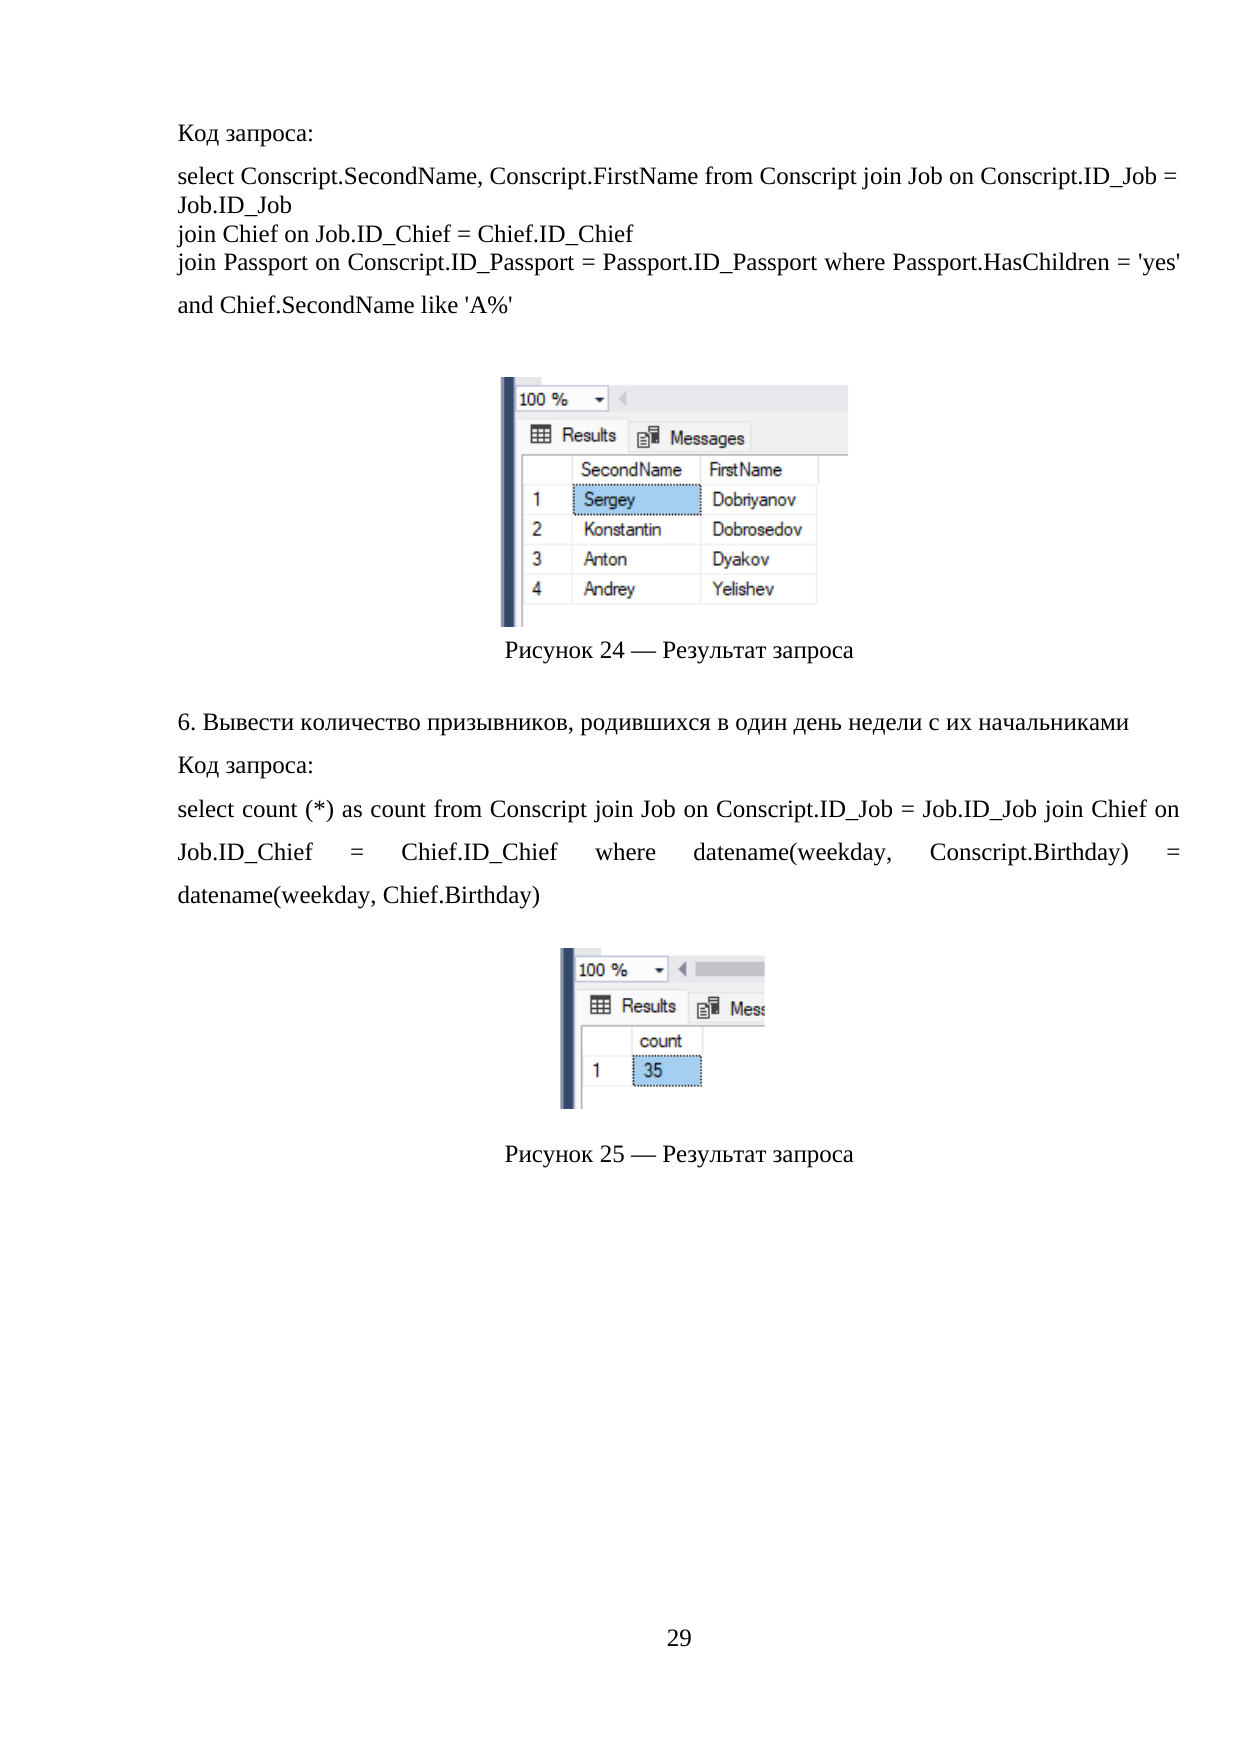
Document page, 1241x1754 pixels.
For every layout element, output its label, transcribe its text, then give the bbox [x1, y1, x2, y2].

text select Conscript.SecondName, Conscript.FirstName from Conscript join Job on Conscript.ID_Job = Job.ID_Job [177, 161, 1181, 219]
text Код запроса: [177, 751, 1181, 779]
text select count (*) as count from Conscript join Job on Conscript.ID_Job = Job.ID_Job join Chief on Job.ID_Chief = Chief.ID_Chief where datename(weekday, Conscript.Birthday) = datename(weekday, Chief.Birthday) [177, 794, 1181, 909]
text join Passport on Conscript.ID_Passport = Passport.ID_Passport where Passport.HasChildren = 'yes' and Chief.SecondName like 'A%' [177, 247, 1181, 319]
picture [556, 948, 765, 1109]
text Рисунок 25 — Результат запроса [177, 1139, 1181, 1167]
text Код запроса: [177, 118, 1181, 147]
picture [495, 377, 849, 627]
text 6. Вывести количество призывников, родившихся в один день недели с их начальниками [177, 707, 1181, 736]
text Рисунок 24 — Результат запроса [177, 636, 1181, 664]
text join Chief on Job.ID_Chief = Chief.ID_Chief [177, 219, 1181, 247]
